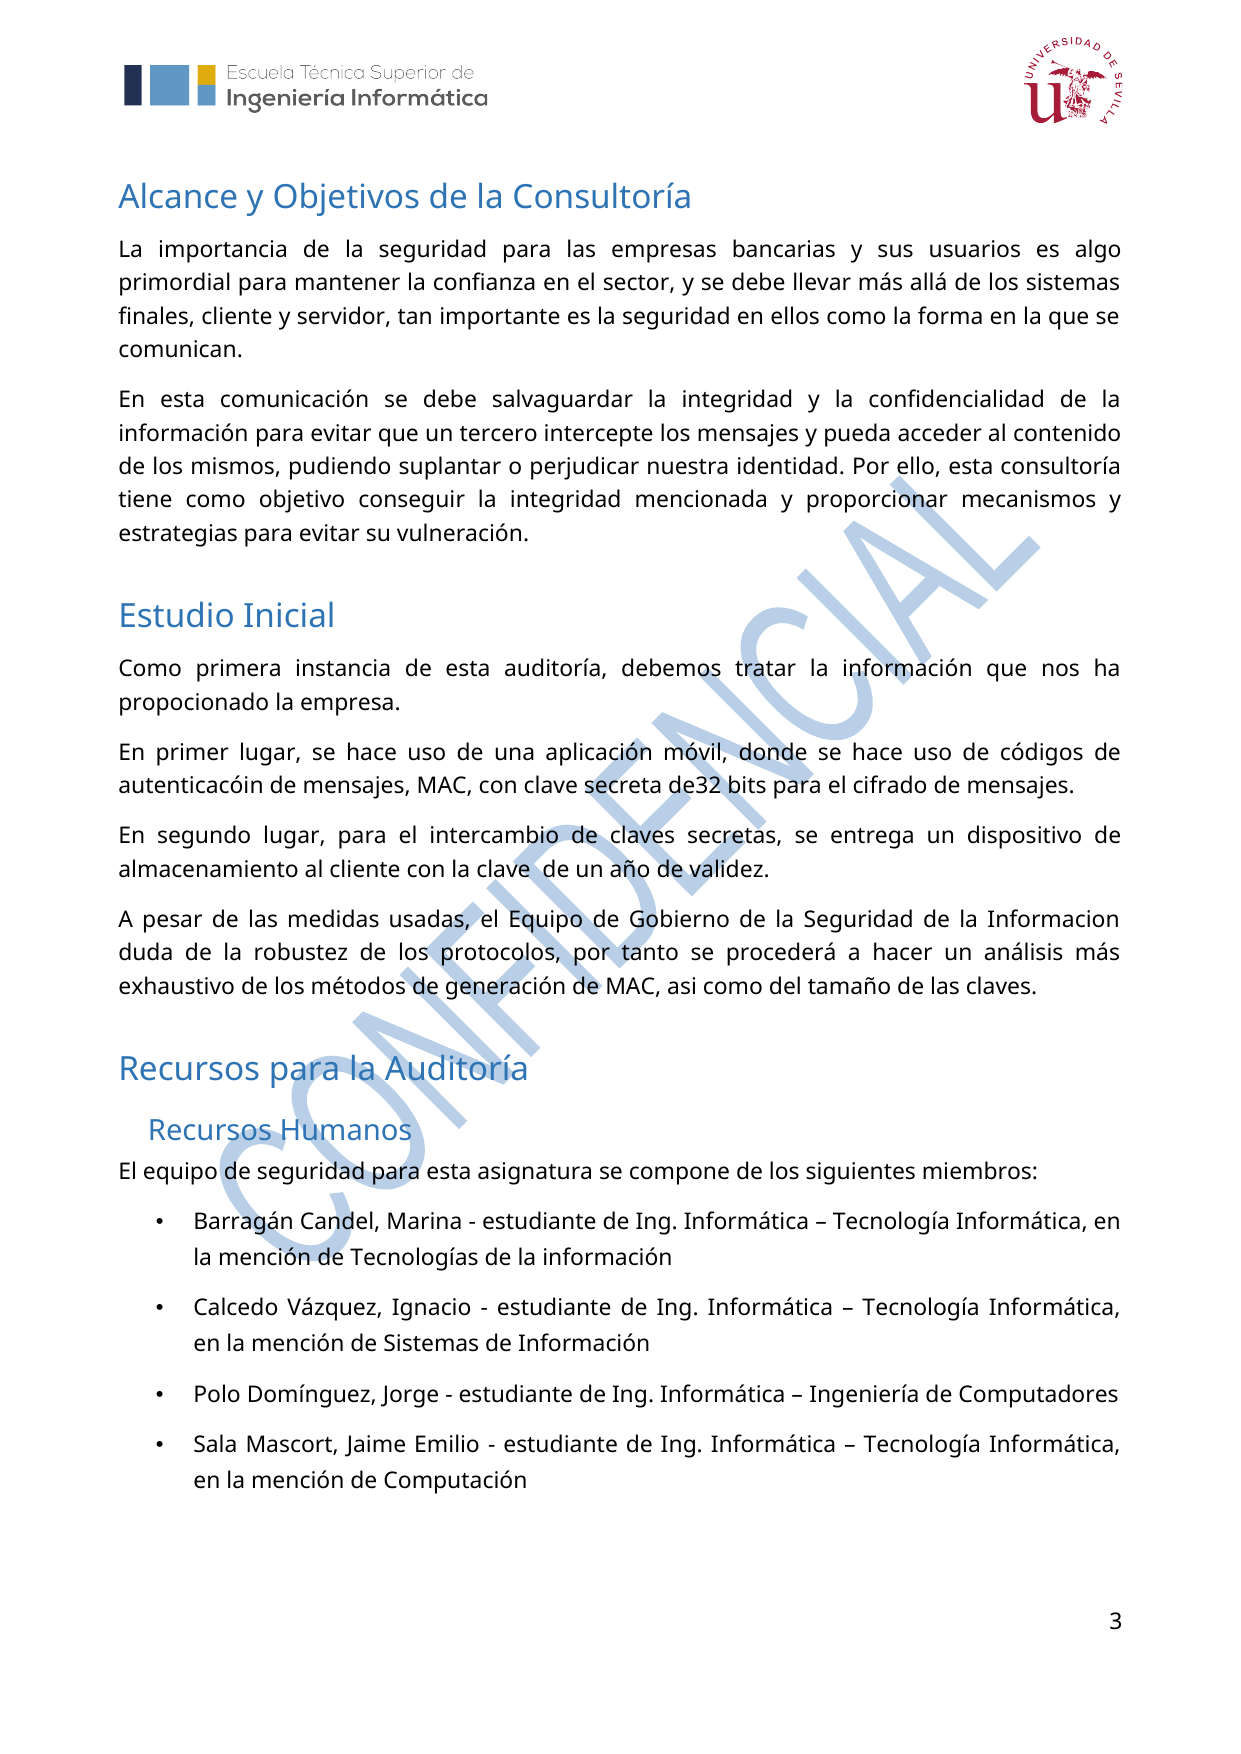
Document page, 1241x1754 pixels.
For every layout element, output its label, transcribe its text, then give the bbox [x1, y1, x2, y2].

picture [124, 65, 488, 113]
text Como primera instancia de esta auditoría, debemos tratar la información que nos ha propocionado la empresa. [118, 652, 782, 717]
list Polo Domínguez, Jorge - estudiante de Ing. Informática – Ingeniería de Computadores [156, 1378, 1122, 1409]
text A pesar de las medidas usadas, el Equipo de Gobierno de la Seguridad de la Informacion duda de la robustez de los protocolos, por tanto se procederá a hacer un análisis más exhaustivo de los métodos de generación de MAC, asi como del tamaño de las claves. [451, 903, 1122, 1001]
list Calcedo Vázquez, Ignacio - estudiante de Ing. Informática – Tecnología Informática, en la mención de Sistemas de Información [156, 1291, 1122, 1358]
text En primer lugar, se hace uso de una aplicación móvil, donde se hace uso de códigos de autenticacóin de mensajes, MAC, con clave secreta de32 bits para el cifrado de mensajes. [118, 736, 727, 800]
text La importancia de la seguridad para las empresas bancarias y sus usuarios es algo primordial para mantener la confianza en el sector, y se debe llevar más allá de los sistemas finales, cliente y servidor, tan importante es la seguridad en ellos como la forma en la que se comunican. [118, 233, 1122, 364]
text El equipo de seguridad para esta asignatura se compone de los siguientes miembros: [236, 1154, 364, 1186]
subtitle Recursos para la Auditoría [392, 1044, 1122, 1090]
subtitle Recursos Humanos [284, 1124, 316, 1149]
text Como primera instancia de esta auditoría, debemos tratar la información que nos ha propocionado la empresa. [757, 652, 1122, 717]
text En segundo lugar, para el intercambio de claves secretas, se entrega un dispositivo de almacenamiento al cliente con la clave de un año de validez. [535, 841, 630, 884]
subtitle [831, 592, 904, 637]
subtitle Estudio Inicial [118, 592, 854, 637]
subtitle Recursos Humanos [309, 1109, 410, 1149]
text El equipo de seguridad para esta asignatura se compone de los siguientes miembros: [404, 1154, 1122, 1186]
subtitle Recursos para la Auditoría [309, 1072, 373, 1090]
text El equipo de seguridad para esta asignatura se compone de los siguientes miembros: [118, 1154, 222, 1186]
list Sala Mascort, Jaime Emilio - estudiante de Ing. Informática – Tecnología Informática, en la mención de Computación [156, 1428, 1122, 1495]
subtitle Recursos para la Auditoría [385, 1073, 418, 1090]
subtitle Recursos Humanos [411, 1109, 1122, 1149]
list Barragán Candel, Marina - estudiante de Ing. Informática – Tecnología Informática, en la mención de Tecnologías de la información [156, 1205, 1122, 1272]
text En segundo lugar, para el intercambio de claves secretas, se entrega un dispositivo de almacenamiento al cliente con la clave de un año de validez. [654, 819, 1122, 884]
subtitle Alcance y Objetivos de la Consultoría [118, 172, 1122, 218]
subtitle Recursos para la Auditoría [443, 1044, 487, 1063]
text En primer lugar, se hace uso de una aplicación móvil, donde se hace uso de códigos de autenticacóin de mensajes, MAC, con clave secreta de32 bits para el cifrado de mensajes. [682, 736, 1122, 800]
subtitle [909, 592, 1122, 637]
picture [1024, 37, 1123, 124]
text En esta comunicación se debe salvaguardar la integridad y la confidencialidad de la información para evitar que un tercero intercepte los mensajes y pueda acceder al contenido de los mismos, pudiendo suplantar o perjudicar nuestra identidad. Por ello, esta consultoría tiene como objetivo conseguir la integridad mencionada y proporcionar mecanismos y estrategias para evitar su vulneración. [118, 383, 1122, 548]
text A pesar de las medidas usadas, el Equipo de Gobierno de la Seguridad de la Informacion duda de la robustez de los protocolos, por tanto se procederá a hacer un análisis más exhaustivo de los métodos de generación de MAC, asi como del tamaño de las claves. [118, 903, 473, 1001]
subtitle Recursos para la Auditoría [118, 1044, 391, 1090]
text En segundo lugar, para el intercambio de claves secretas, se entrega un dispositivo de almacenamiento al cliente con la clave de un año de validez. [118, 819, 678, 884]
subtitle Recursos Humanos [148, 1109, 296, 1149]
